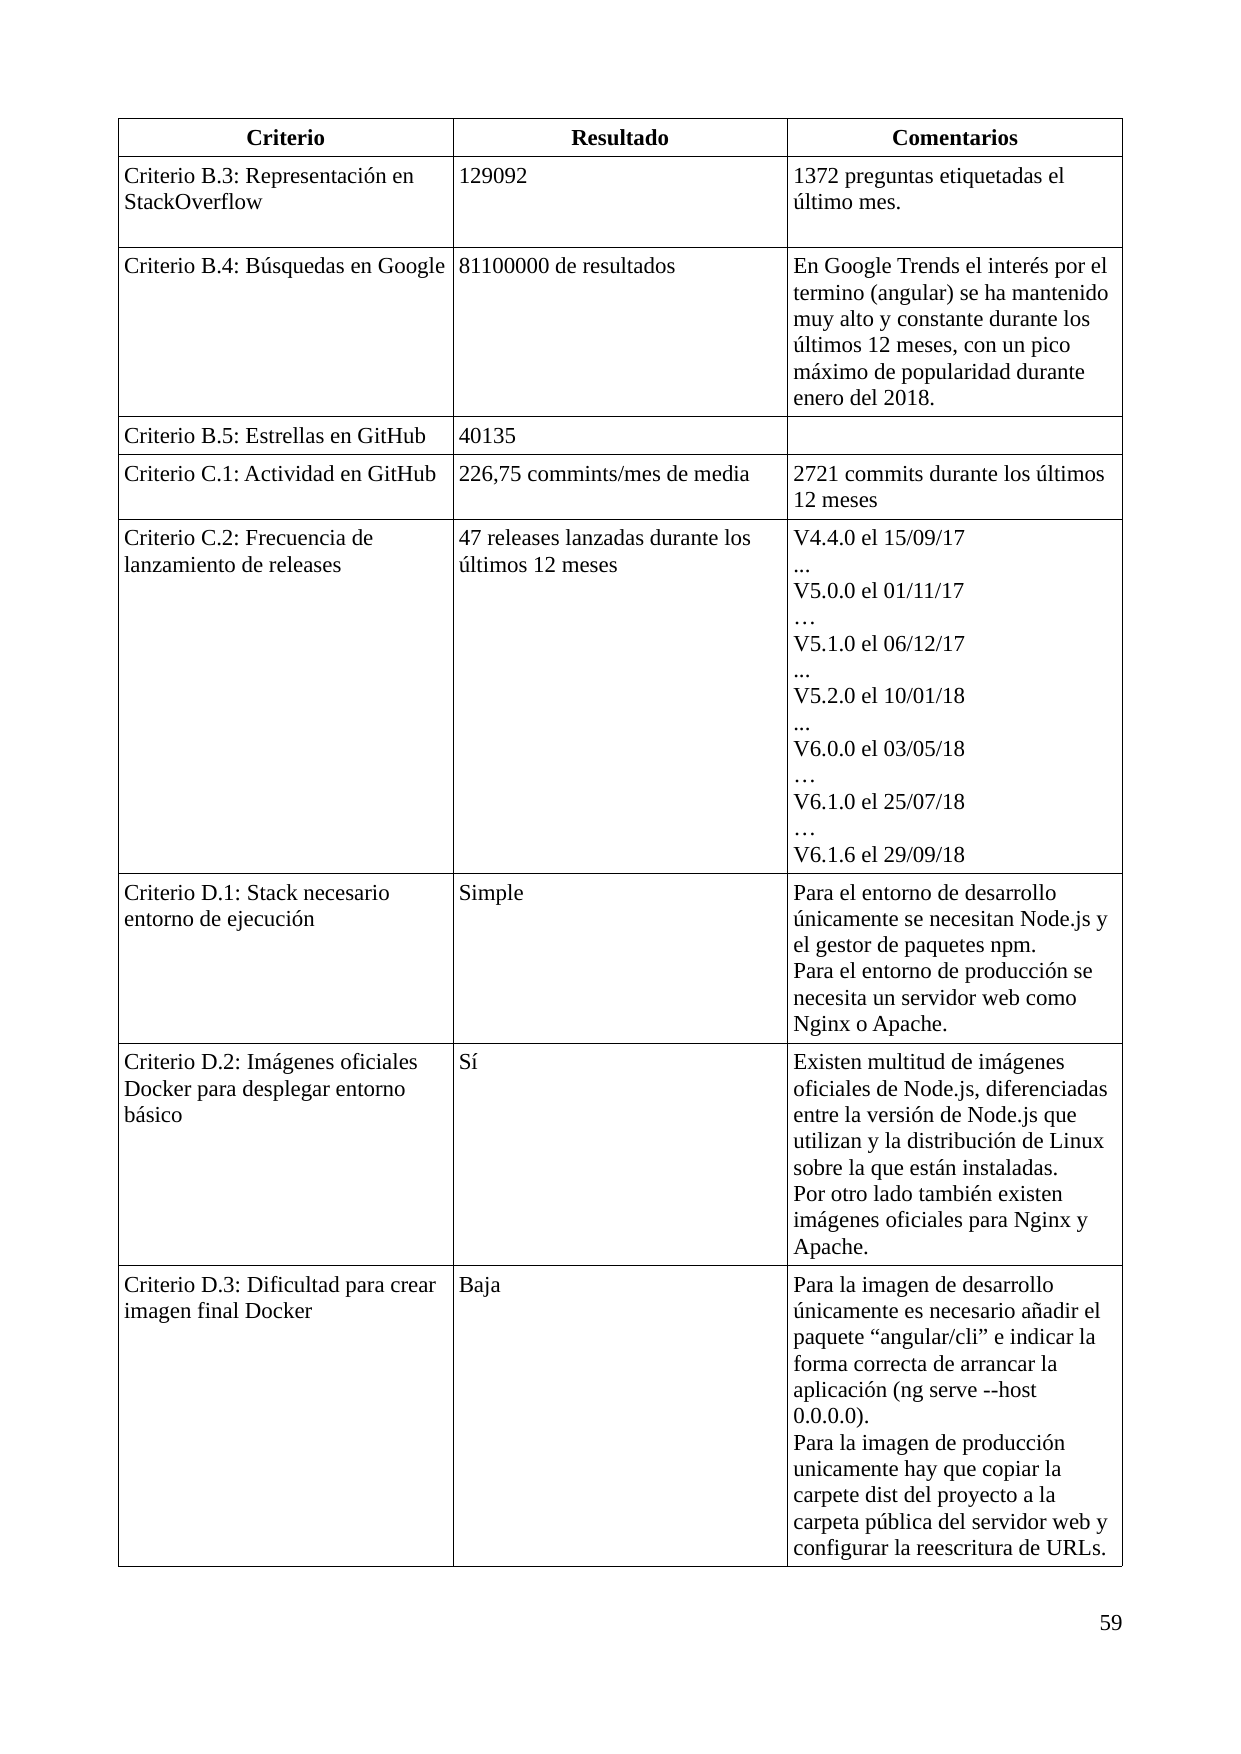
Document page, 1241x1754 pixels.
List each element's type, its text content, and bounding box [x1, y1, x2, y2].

table_cell 81100000 de resultados [454, 248, 787, 416]
table_cell Criterio C.2: Frecuencia de lanzamiento de releases [119, 520, 453, 873]
table_cell Para la imagen de desarrollo únicamente es necesario añadir el paquete “angular/cli” e indicar la forma correcta de arrancar la aplicación (ng serve --host 0.0.0.0). Para la imagen de producción unicamente hay que copiar la carpete dist del proyecto a la carpeta pública del servidor web y configurar la reescritura de URLs. [788, 1266, 1122, 1566]
table_cell Criterio B.5: Estrellas en GitHub [119, 417, 453, 454]
table_cell Criterio D.1: Stack necesario entorno de ejecución [119, 874, 453, 1042]
table_cell V4.4.0 el 15/09/17 ... V5.0.0 el 01/11/17 … V5.1.0 el 06/12/17 ... V5.2.0 el 10/01/18 ... V6.0.0 el 03/05/18 … V6.1.0 el 25/07/18 … V6.1.6 el 29/09/18 [788, 520, 1122, 873]
table_cell Sí [454, 1044, 787, 1265]
table_cell Criterio B.4: Búsquedas en Google [119, 248, 453, 416]
table_cell 40135 [454, 417, 787, 454]
table_cell Criterio C.1: Actividad en GitHub [119, 455, 453, 518]
table_header Criterio [119, 119, 453, 156]
table_cell Criterio B.3: Representación en StackOverflow [119, 157, 453, 247]
table_cell 129092 [454, 157, 787, 247]
table_cell 1372 preguntas etiquetadas el último mes. [788, 157, 1122, 247]
table_cell Criterio D.2: Imágenes oficiales Docker para desplegar entorno básico [119, 1044, 453, 1265]
table_cell 47 releases lanzadas durante los últimos 12 meses [454, 520, 787, 873]
table_cell En Google Trends el interés por el termino (angular) se ha mantenido muy alto y constante durante los últimos 12 meses, con un pico máximo de popularidad durante enero del 2018. [788, 248, 1122, 416]
table_cell Existen multitud de imágenes oficiales de Node.js, diferenciadas entre la versión de Node.js que utilizan y la distribución de Linux sobre la que están instaladas. Por otro lado también existen imágenes oficiales para Nginx y Apache. [788, 1044, 1122, 1265]
table_cell Para el entorno de desarrollo únicamente se necesitan Node.js y el gestor de paquetes npm. Para el entorno de producción se necesita un servidor web como Nginx o Apache. [788, 874, 1122, 1042]
table_header Resultado [454, 119, 787, 156]
table_cell [788, 417, 1122, 454]
table_header Comentarios [788, 119, 1122, 156]
table_cell Criterio D.3: Dificultad para crear imagen final Docker [119, 1266, 453, 1566]
table_cell Simple [454, 874, 787, 1042]
table_cell 2721 commits durante los últimos 12 meses [788, 455, 1122, 518]
table_cell 226,75 commints/mes de media [454, 455, 787, 518]
table_cell Baja [454, 1266, 787, 1566]
